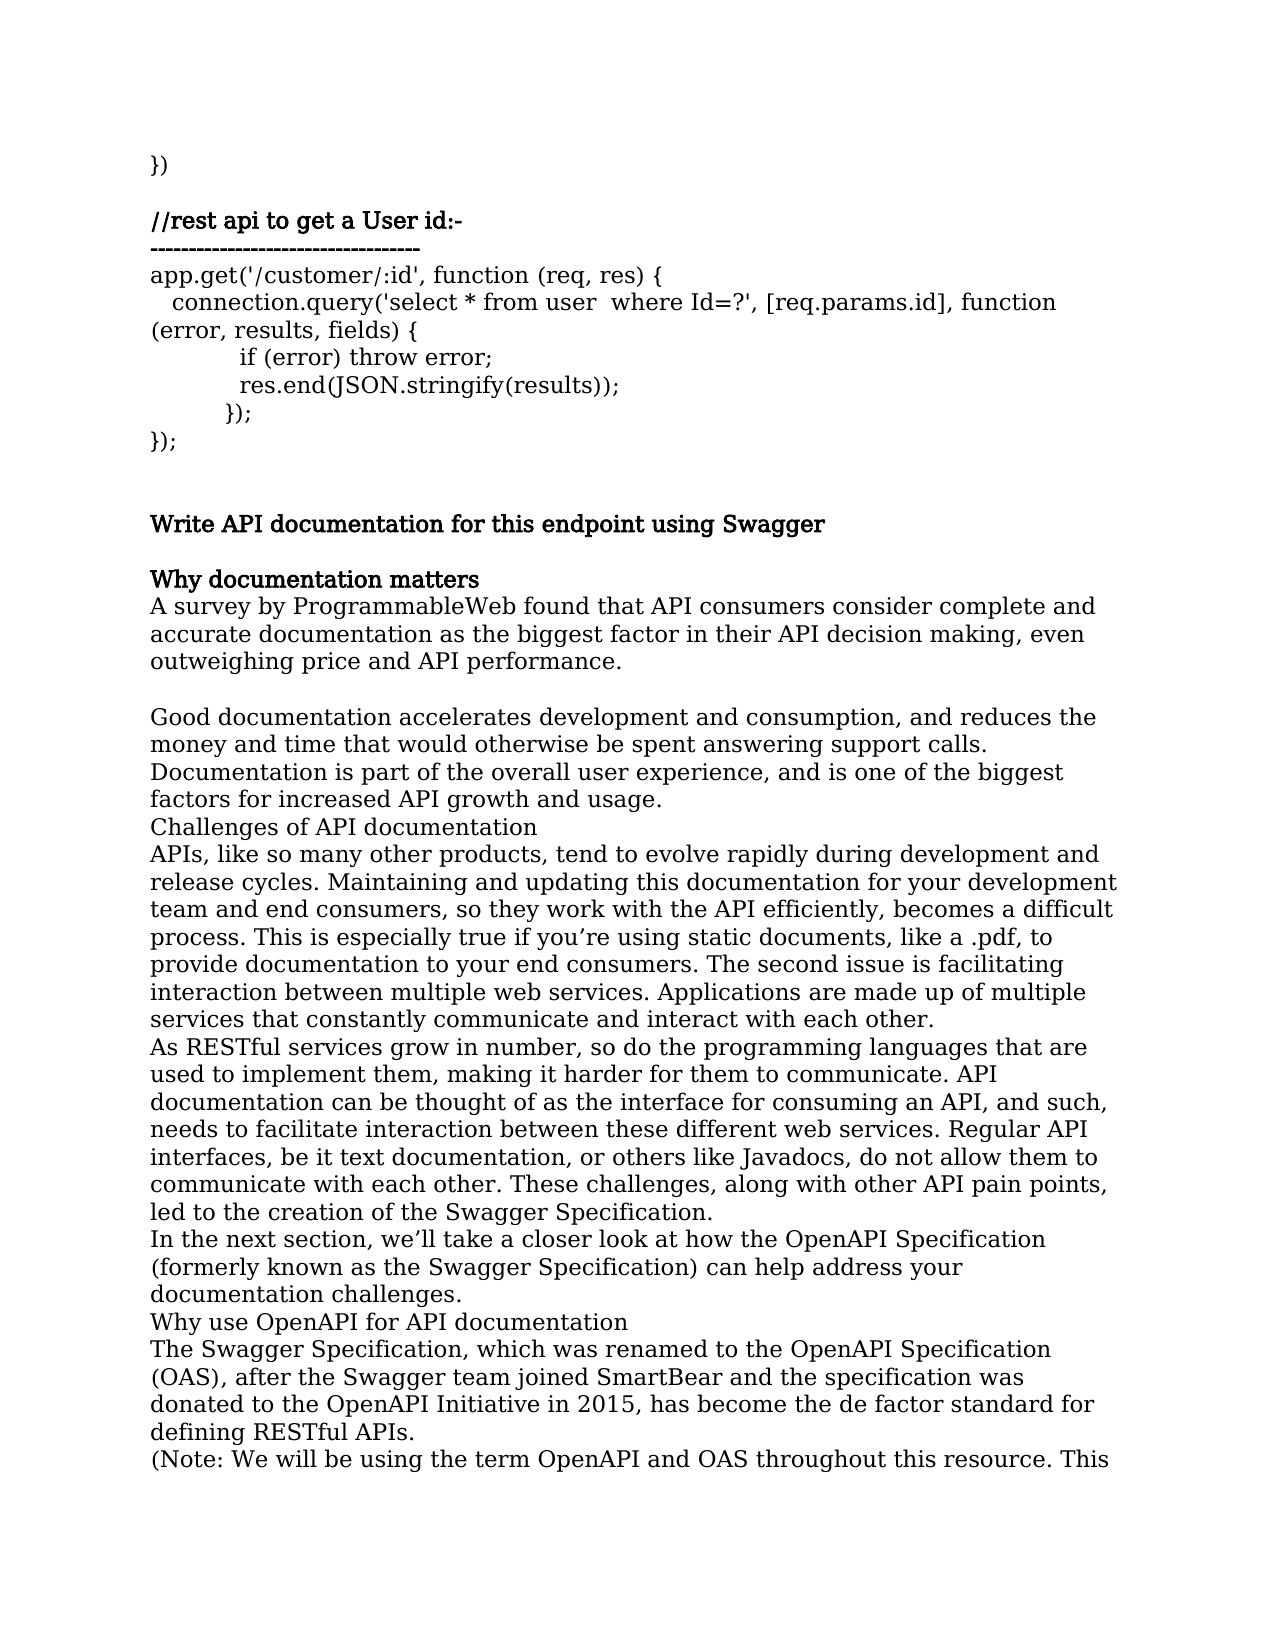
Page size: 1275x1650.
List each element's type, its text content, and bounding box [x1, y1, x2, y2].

text Good documentation accelerates development and consumption, and reduces the money and time that would otherwise be spent answering support calls. Documentation is part of the overall user experience, and is one of the biggest factors for increased API growth and usage. [150, 703, 1125, 813]
text The Swagger Specification, which was renamed to the OpenAPI Specification (OAS), after the Swagger team joined SmartBear and the specification was donated to the OpenAPI Initiative in 2015, has become the de factor standard for defining RESTful APIs. [150, 1335, 1125, 1445]
text Why documentation matters [150, 564, 1125, 592]
text app.get('/customer/:id', function (req, res) { [150, 261, 1125, 288]
text res.end(JSON.stringify(results)); [150, 371, 1125, 398]
text connection.query('select * from user where Id=?', [req.params.id], function (error, results, fields) { [150, 288, 1125, 343]
text //rest api to get a User id:- [150, 206, 1125, 233]
text if (error) throw error; [150, 343, 1125, 371]
text In the next section, we’ll take a closer look at how the OpenAPI Specification (formerly known as the Swagger Specification) can help address your documentation challenges. [150, 1225, 1125, 1308]
text (Note: We will be using the term OpenAPI and OAS throughout this resource. This [150, 1445, 1125, 1473]
text Challenges of API documentation [150, 813, 1125, 840]
text }); [150, 426, 1125, 453]
text A survey by ProgrammableWeb found that API consumers consider complete and accurate documentation as the biggest factor in their API decision making, even outweighing price and API performance. [150, 592, 1125, 674]
text Write API documentation for this endpoint using Swagger [150, 509, 1125, 537]
text APIs, like so many other products, tend to evolve rapidly during development and release cycles. Maintaining and updating this documentation for your development team and end consumers, so they work with the API efficiently, becomes a difficult process. This is especially true if you’re using static documents, like a .pdf, to provide documentation to your end consumers. The second issue is facilitating interaction between multiple web services. Applications are made up of multiple services that constantly communicate and interact with each other. [150, 840, 1125, 1033]
text Why use OpenAPI for API documentation [150, 1308, 1125, 1335]
text As RESTful services grow in number, so do the programming languages that are used to implement them, making it harder for them to communicate. API documentation can be thought of as the interface for consuming an API, and such, needs to facilitate interaction between these different web services. Regular API interfaces, be it text documentation, or others like Javadocs, do not allow them to communicate with each other. These challenges, along with other API pain points, led to the creation of the Swagger Specification. [150, 1033, 1125, 1225]
text ----------------------------------- [150, 233, 1125, 261]
text }) [150, 150, 1125, 177]
text }); [150, 398, 1125, 426]
